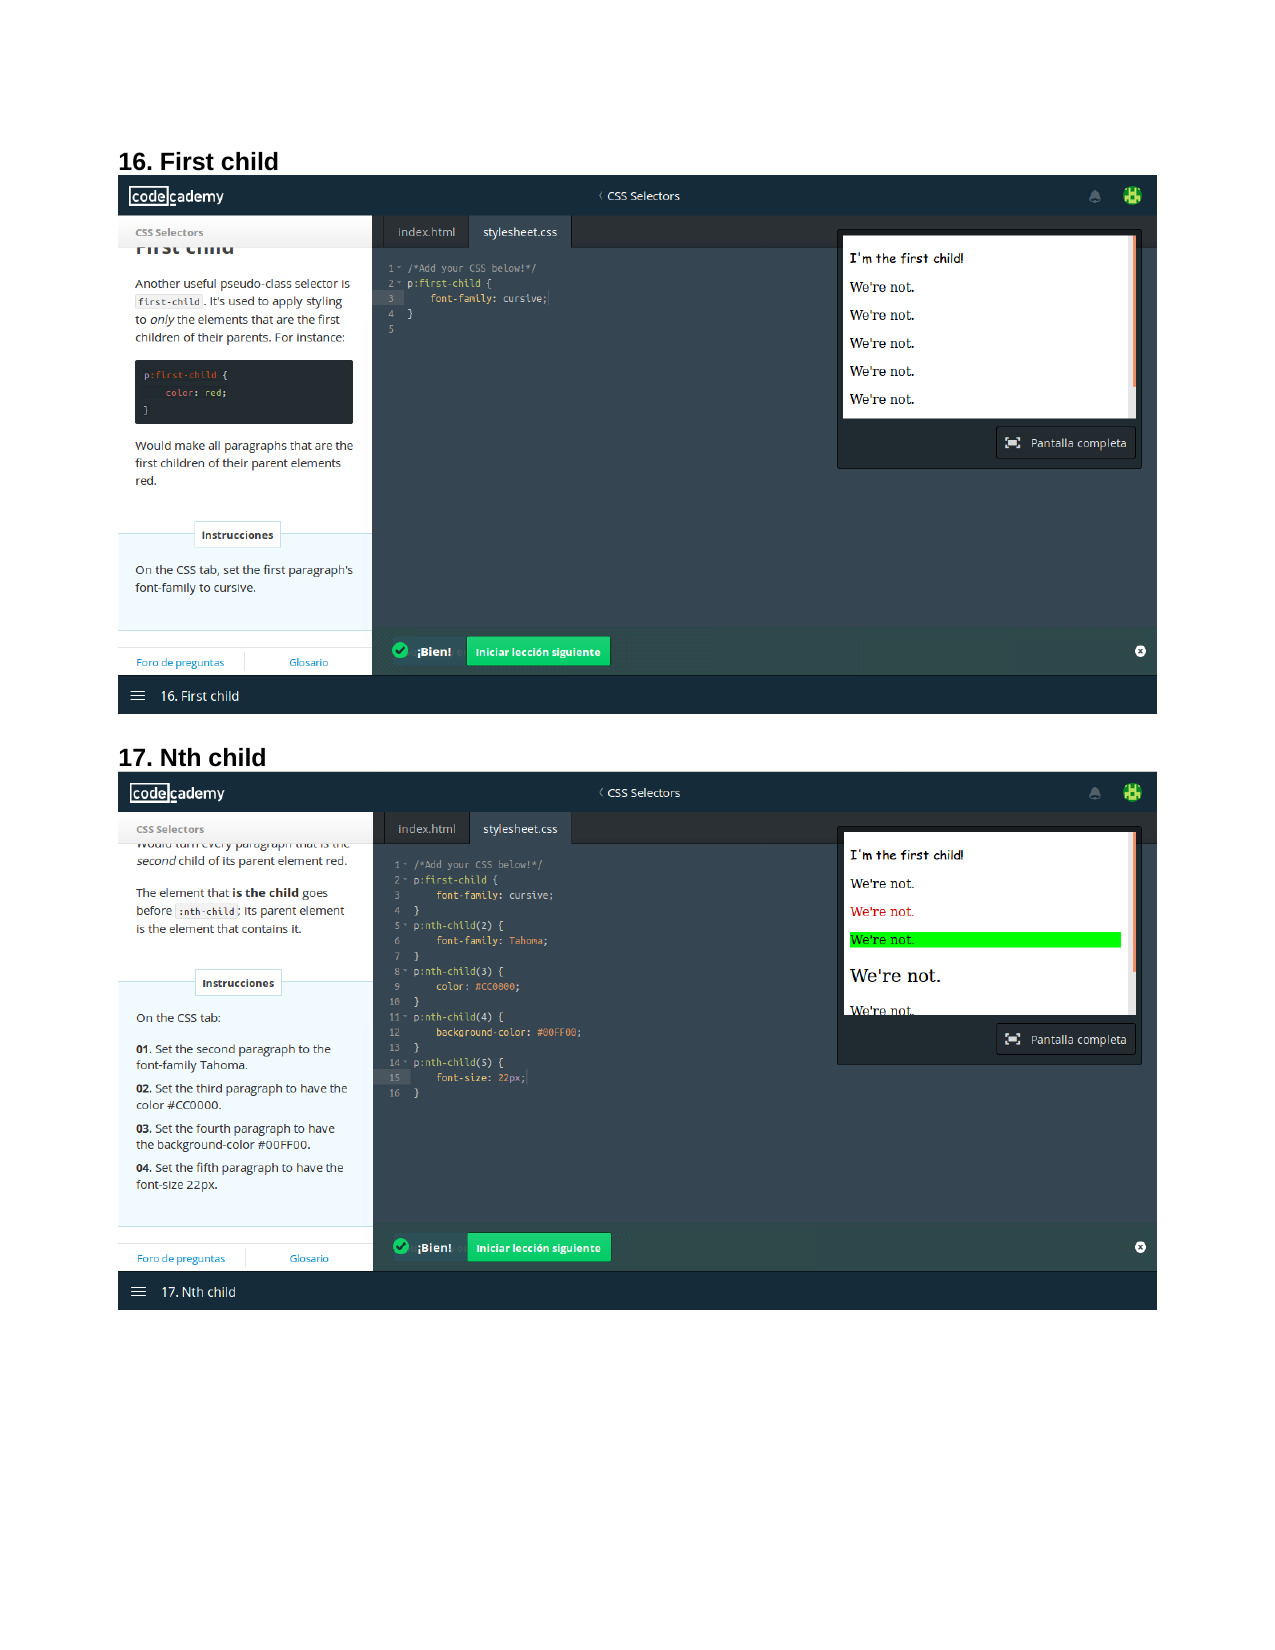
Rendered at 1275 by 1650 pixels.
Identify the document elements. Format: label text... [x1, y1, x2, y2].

picture [118, 175, 1157, 714]
text 16. First child [118, 147, 1157, 175]
picture [118, 771, 1157, 1310]
text 17. Nth child [118, 742, 1157, 771]
